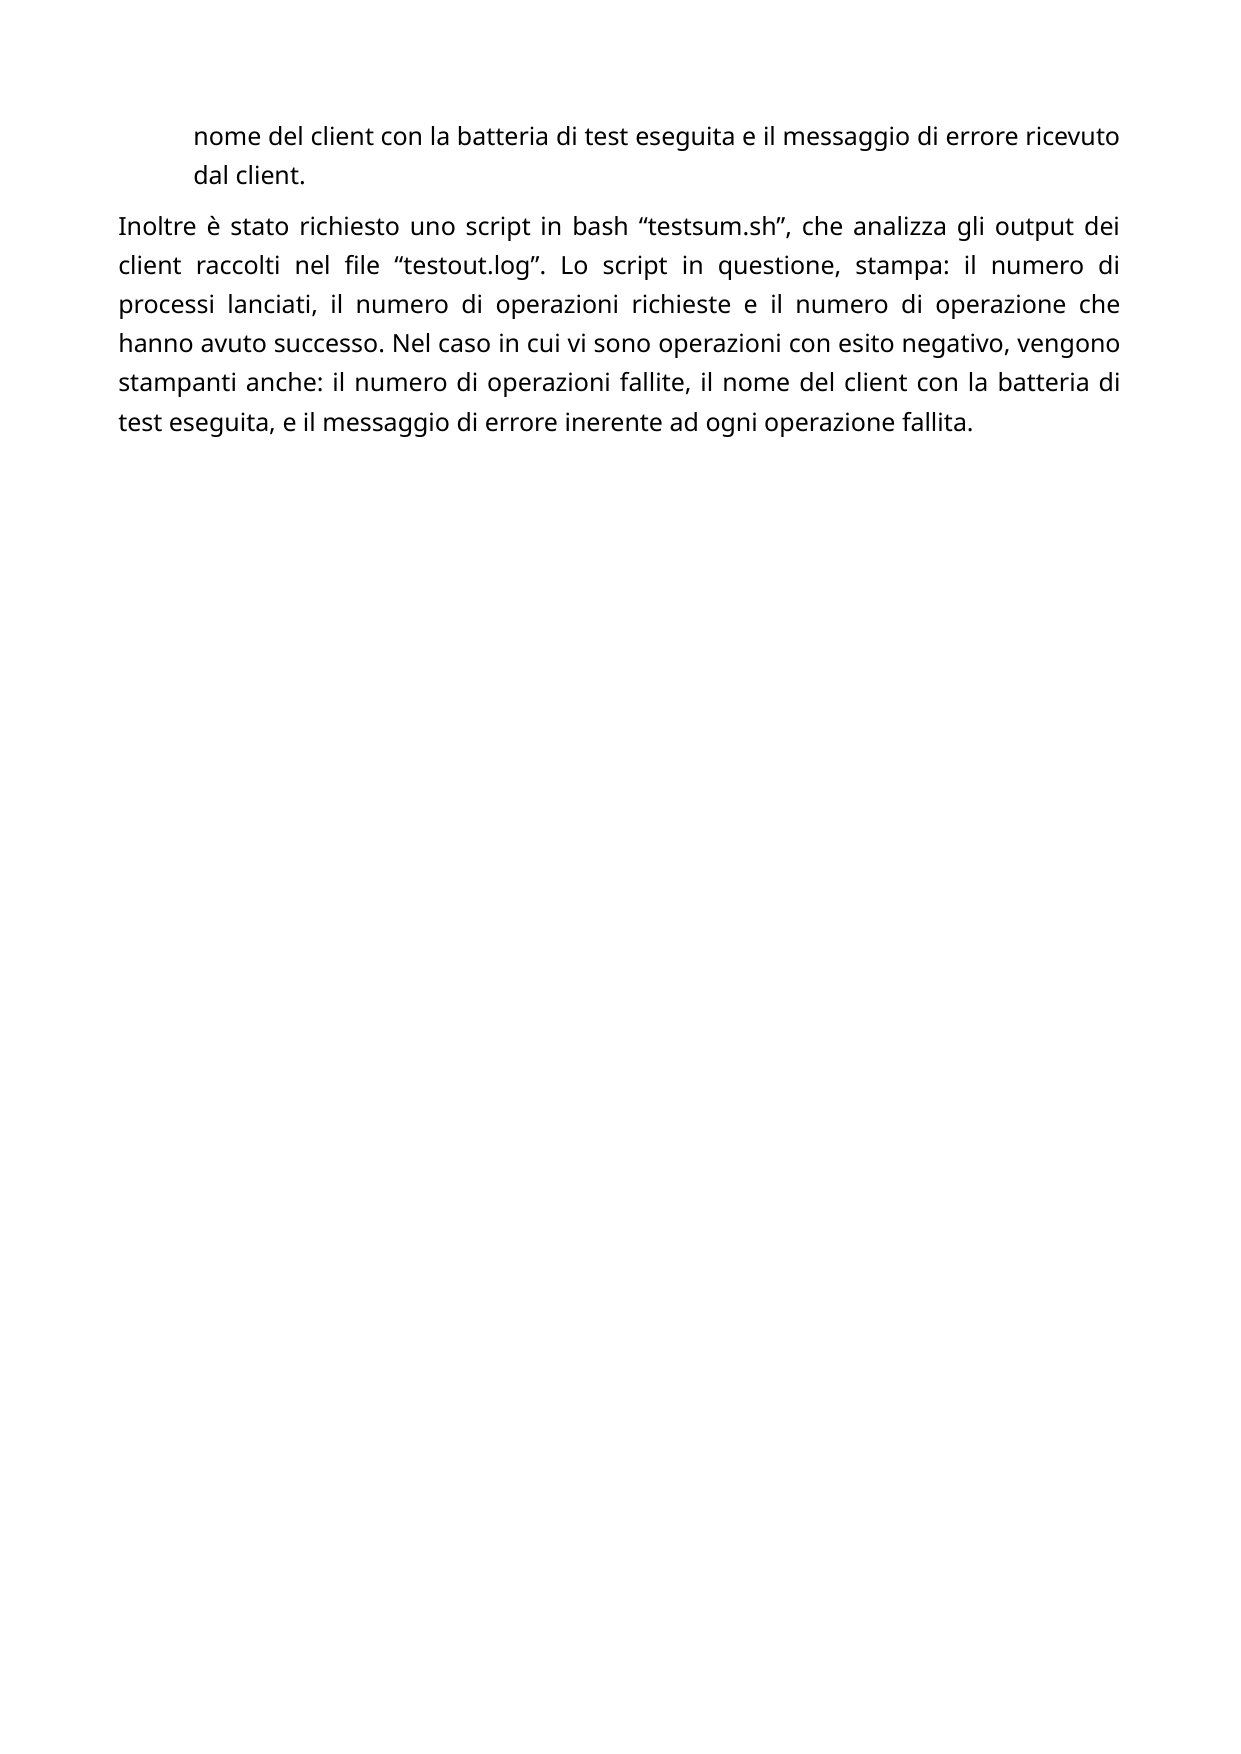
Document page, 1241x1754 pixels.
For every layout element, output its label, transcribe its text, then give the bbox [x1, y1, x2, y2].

list nome del client con la batteria di test eseguita e il messaggio di errore ricevuto dal client. [156, 118, 1122, 191]
text Inoltre è stato richiesto uno script in bash “testsum.sh”, che analizza gli output dei client raccolti nel file “testout.log”. Lo script in questione, stampa: il numero di processi lanciati, il numero di operazioni richieste e il numero di operazione che hanno avuto successo. Nel caso in cui vi sono operazioni con esito negativo, vengono stampanti anche: il numero di operazioni fallite, il nome del client con la batteria di test eseguita, e il messaggio di errore inerente ad ogni operazione fallita. [118, 208, 1122, 438]
